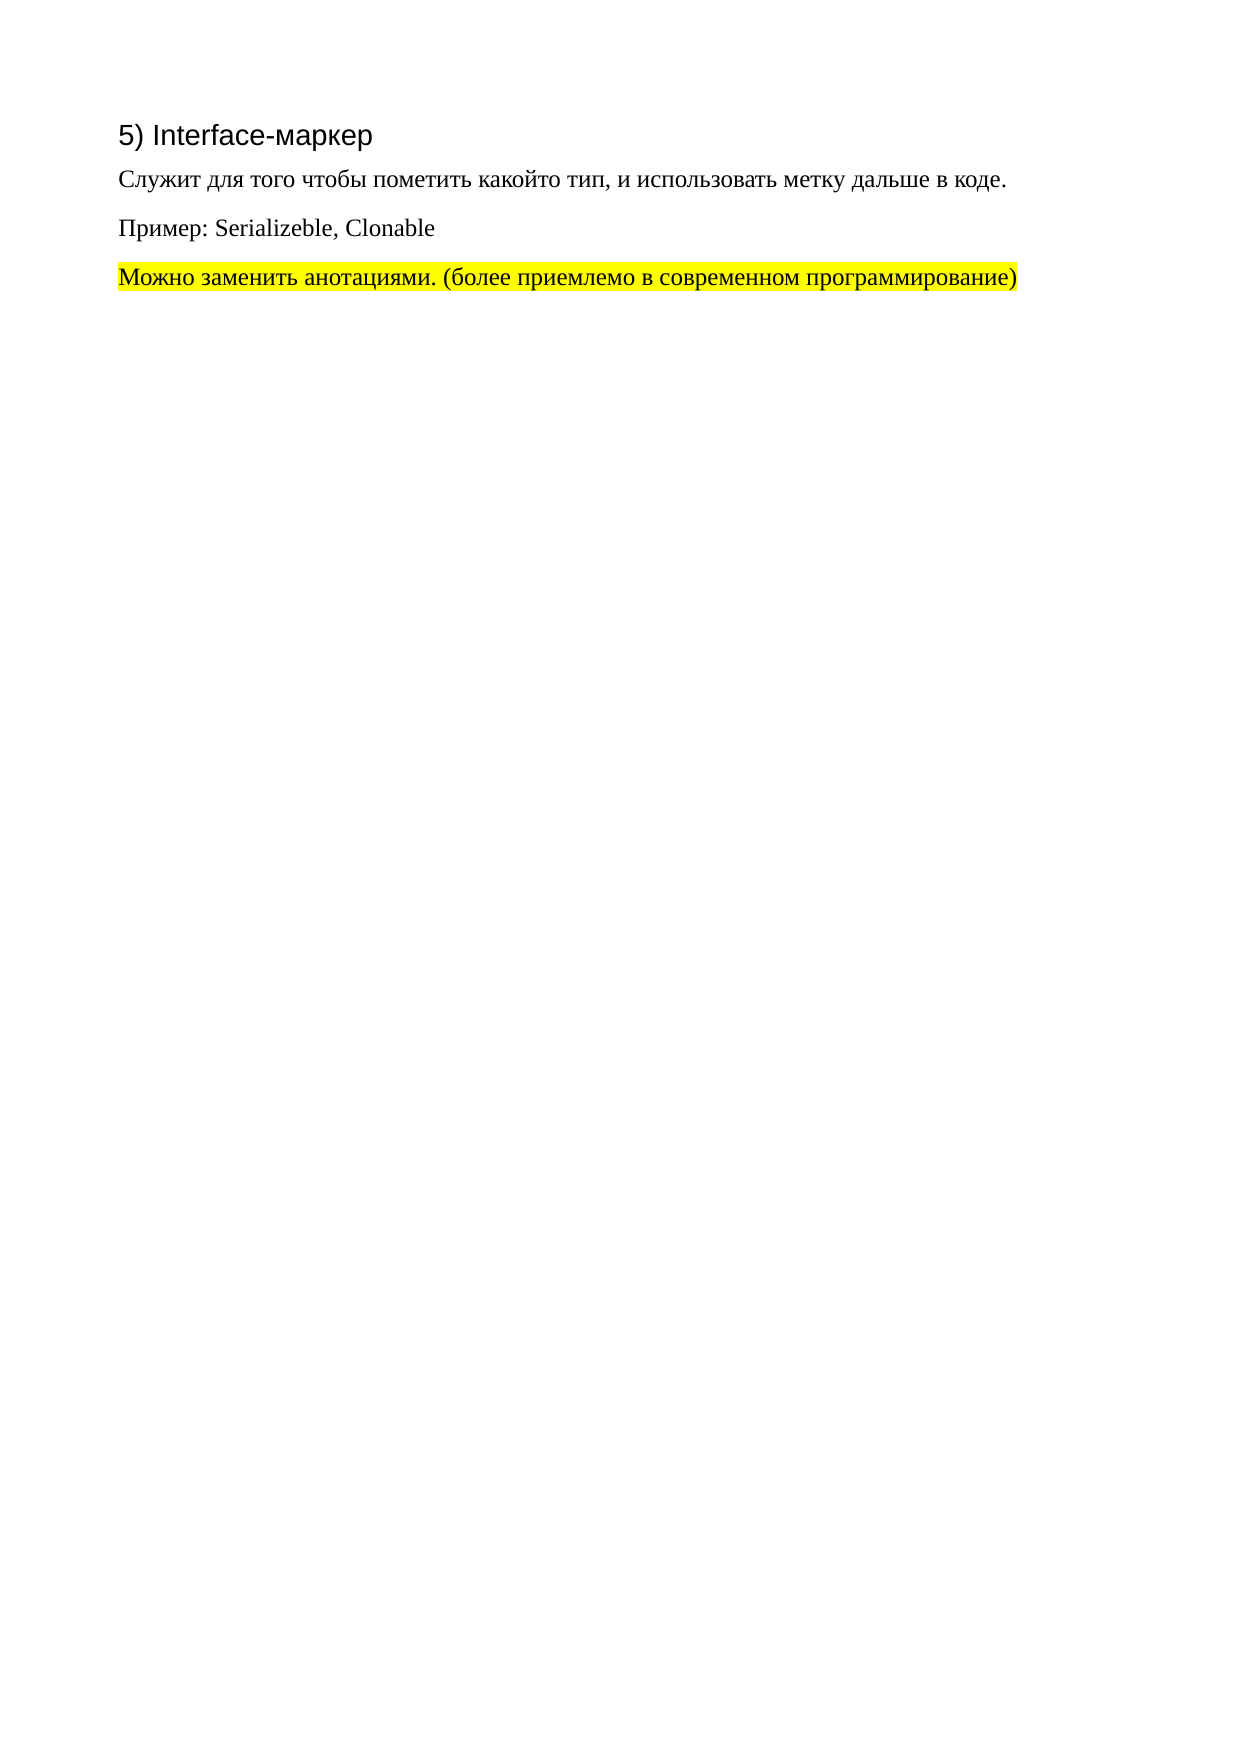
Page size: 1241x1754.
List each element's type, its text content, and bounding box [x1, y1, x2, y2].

text Можно заменить анотациями. (более приемлемо в современном программирование) [118, 262, 1122, 291]
text Пример: Serializeble, Clonable [118, 213, 1122, 242]
text Служит для того чтобы пометить какойто тип, и использовать метку дальше в коде. [118, 164, 1122, 193]
subtitle 5) Interface-маркер [118, 118, 1122, 152]
